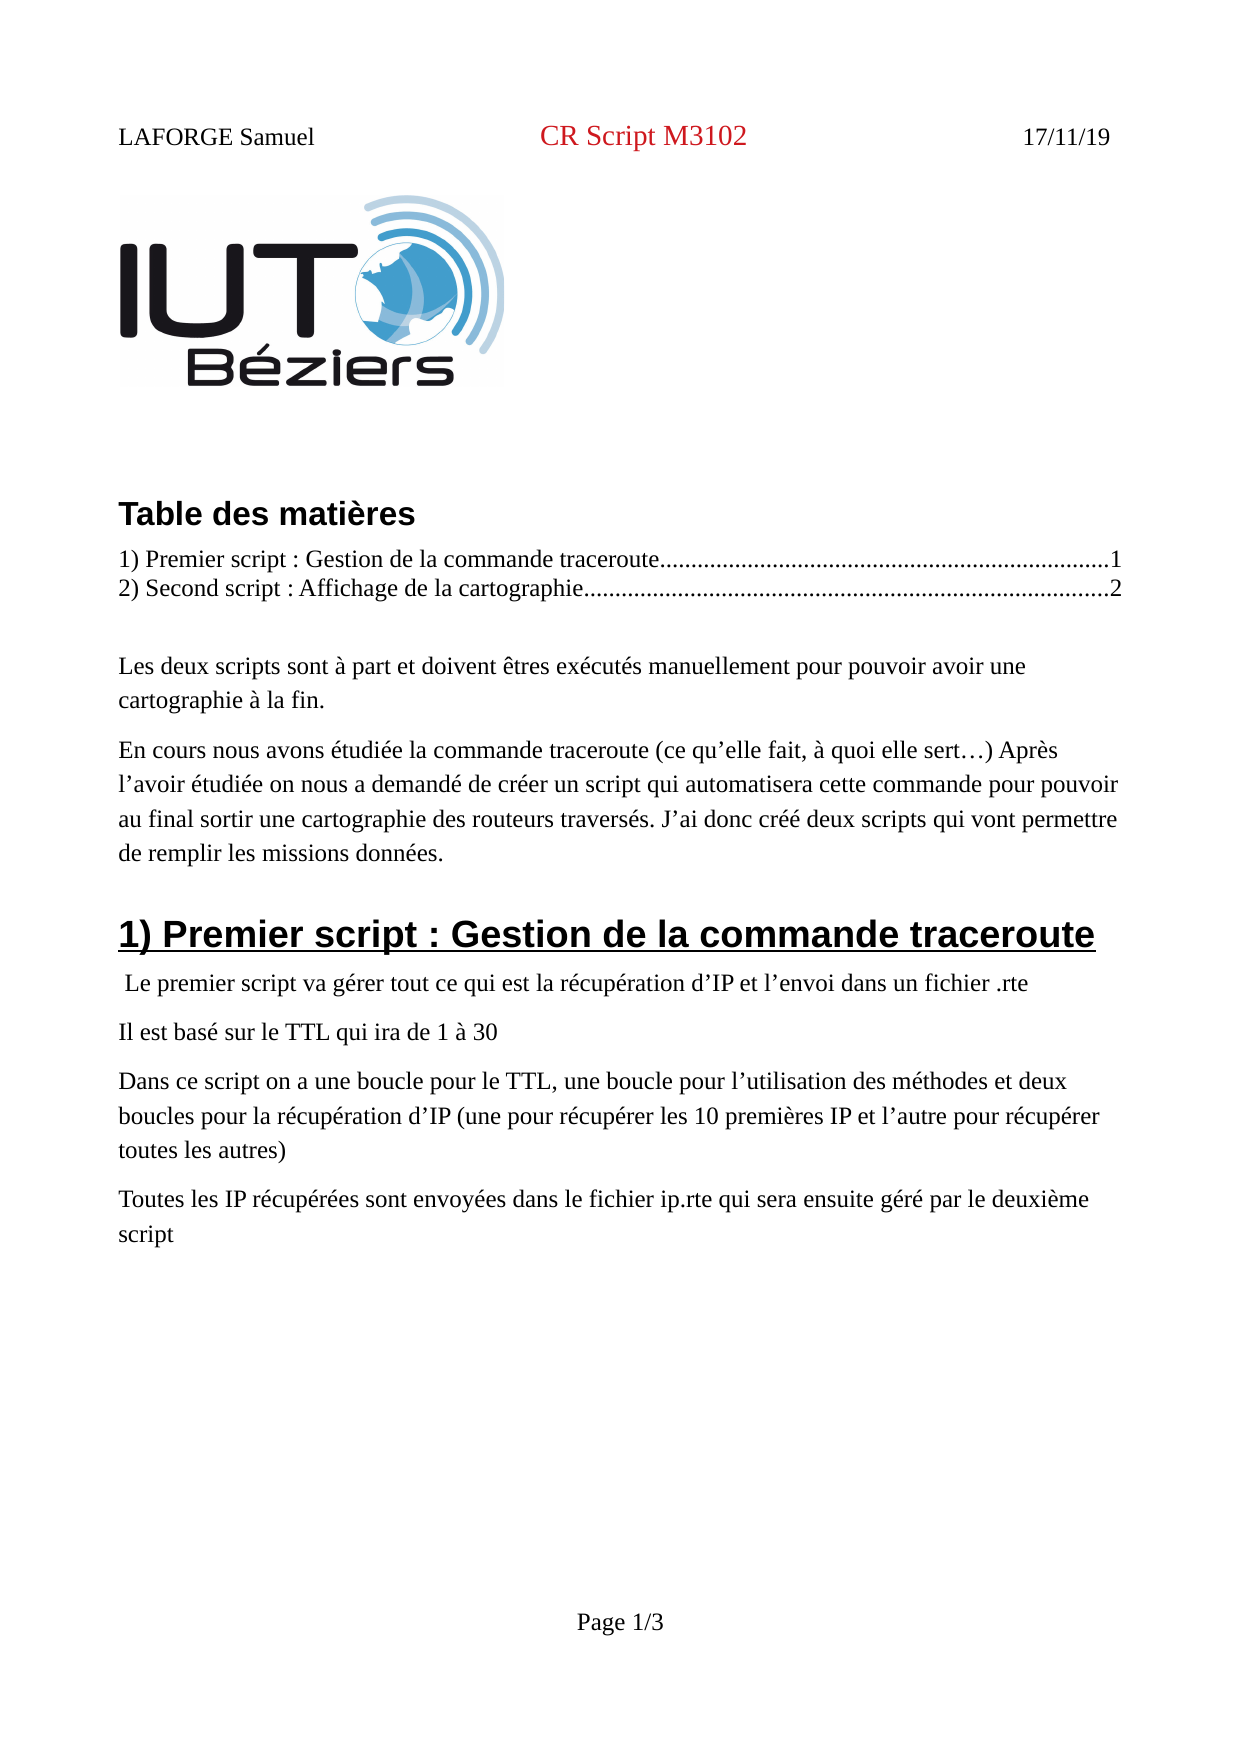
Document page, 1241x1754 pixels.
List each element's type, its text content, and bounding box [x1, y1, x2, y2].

text Dans ce script on a une boucle pour le TTL, une boucle pour l’utilisation des méthodes et deux boucles pour la récupération d’IP (une pour récupérer les 10 premières IP et l’autre pour récupérer toutes les autres) [118, 1066, 1122, 1164]
subtitle Table des matières [118, 494, 1122, 532]
text Toutes les IP récupérées sont envoyées dans le fichier ip.rte qui sera ensuite géré par le deuxième script [118, 1184, 1122, 1248]
text En cours nous avons étudiée la commande traceroute (ce qu’elle fait, à quoi elle sert…) Après l’avoir étudiée on nous a demandé de créer un script qui automatisera cette commande pour pouvoir au final sortir une cartographie des routeurs traversés. J’ai donc créé deux scripts qui vont permettre de remplir les missions données. [118, 735, 1122, 867]
text 1) Premier script : Gestion de la commande traceroute 1 [118, 544, 1122, 573]
picture [120, 195, 505, 387]
text Les deux scripts sont à part et doivent êtres exécutés manuellement pour pouvoir avoir une cartographie à la fin. [118, 651, 1122, 714]
text Il est basé sur le TTL qui ira de 1 à 30 [118, 1017, 1122, 1046]
subtitle 1) Premier script : Gestion de la commande traceroute [118, 912, 1122, 956]
text Le premier script va gérer tout ce qui est la récupération d’IP et l’envoi dans un fichier .rte [118, 968, 1122, 997]
text 2) Second script : Affichage de la cartographie 2 [118, 573, 1122, 602]
